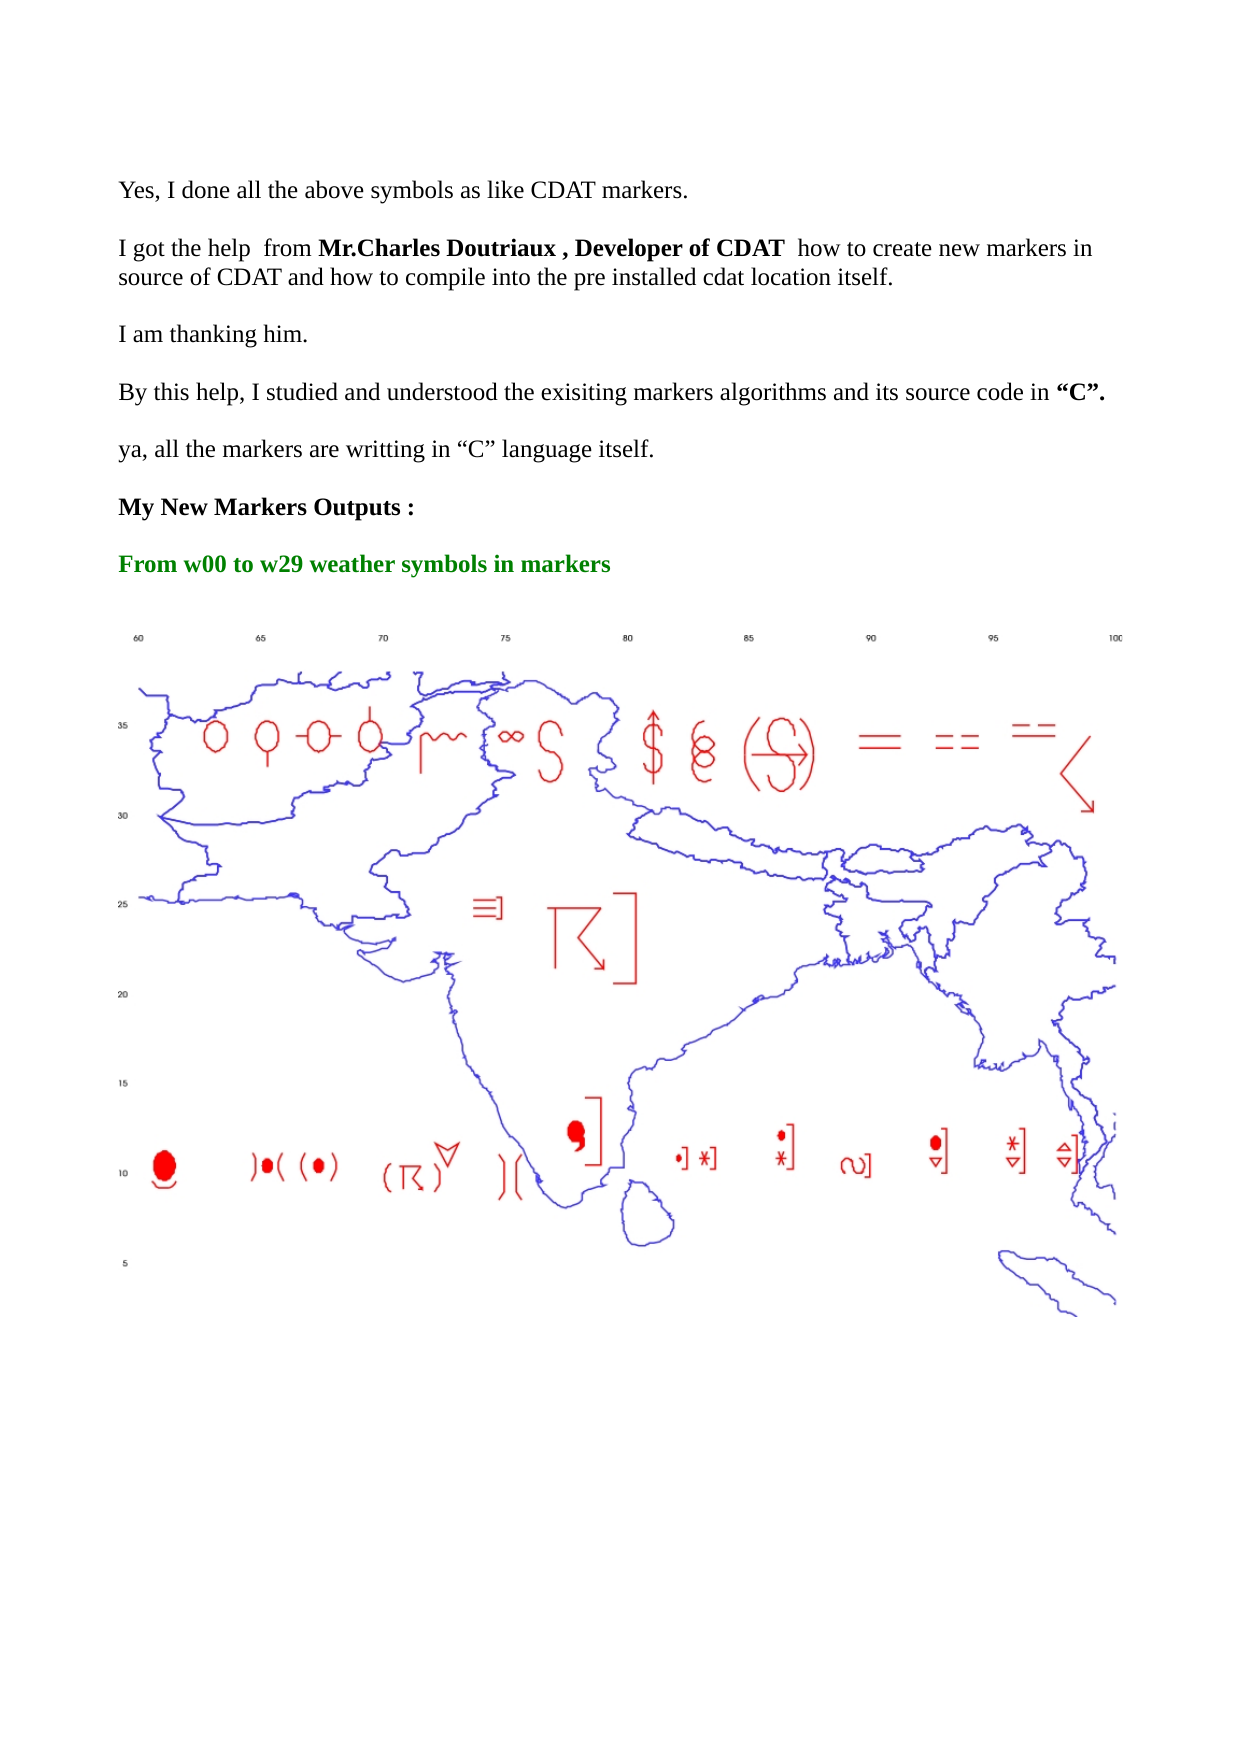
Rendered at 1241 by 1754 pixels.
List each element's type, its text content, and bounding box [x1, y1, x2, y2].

text My New Markers Outputs : [118, 492, 1122, 521]
text I got the help from Mr.Charles Doutriaux , Developer of CDAT how to create new markers in source of CDAT and how to compile into the pre installed cdat location itself. [118, 233, 1122, 291]
text From w00 to w29 weather symbols in markers [118, 549, 1122, 578]
text By this help, I studied and understood the exisiting markers algorithms and its source code in “C”. [118, 377, 1122, 406]
picture [118, 635, 1123, 1317]
text I am thanking him. [118, 319, 1122, 348]
text Yes, I done all the above symbols as like CDAT markers. [118, 176, 1122, 204]
text ya, all the markers are writting in “C” language itself. [118, 434, 1122, 463]
